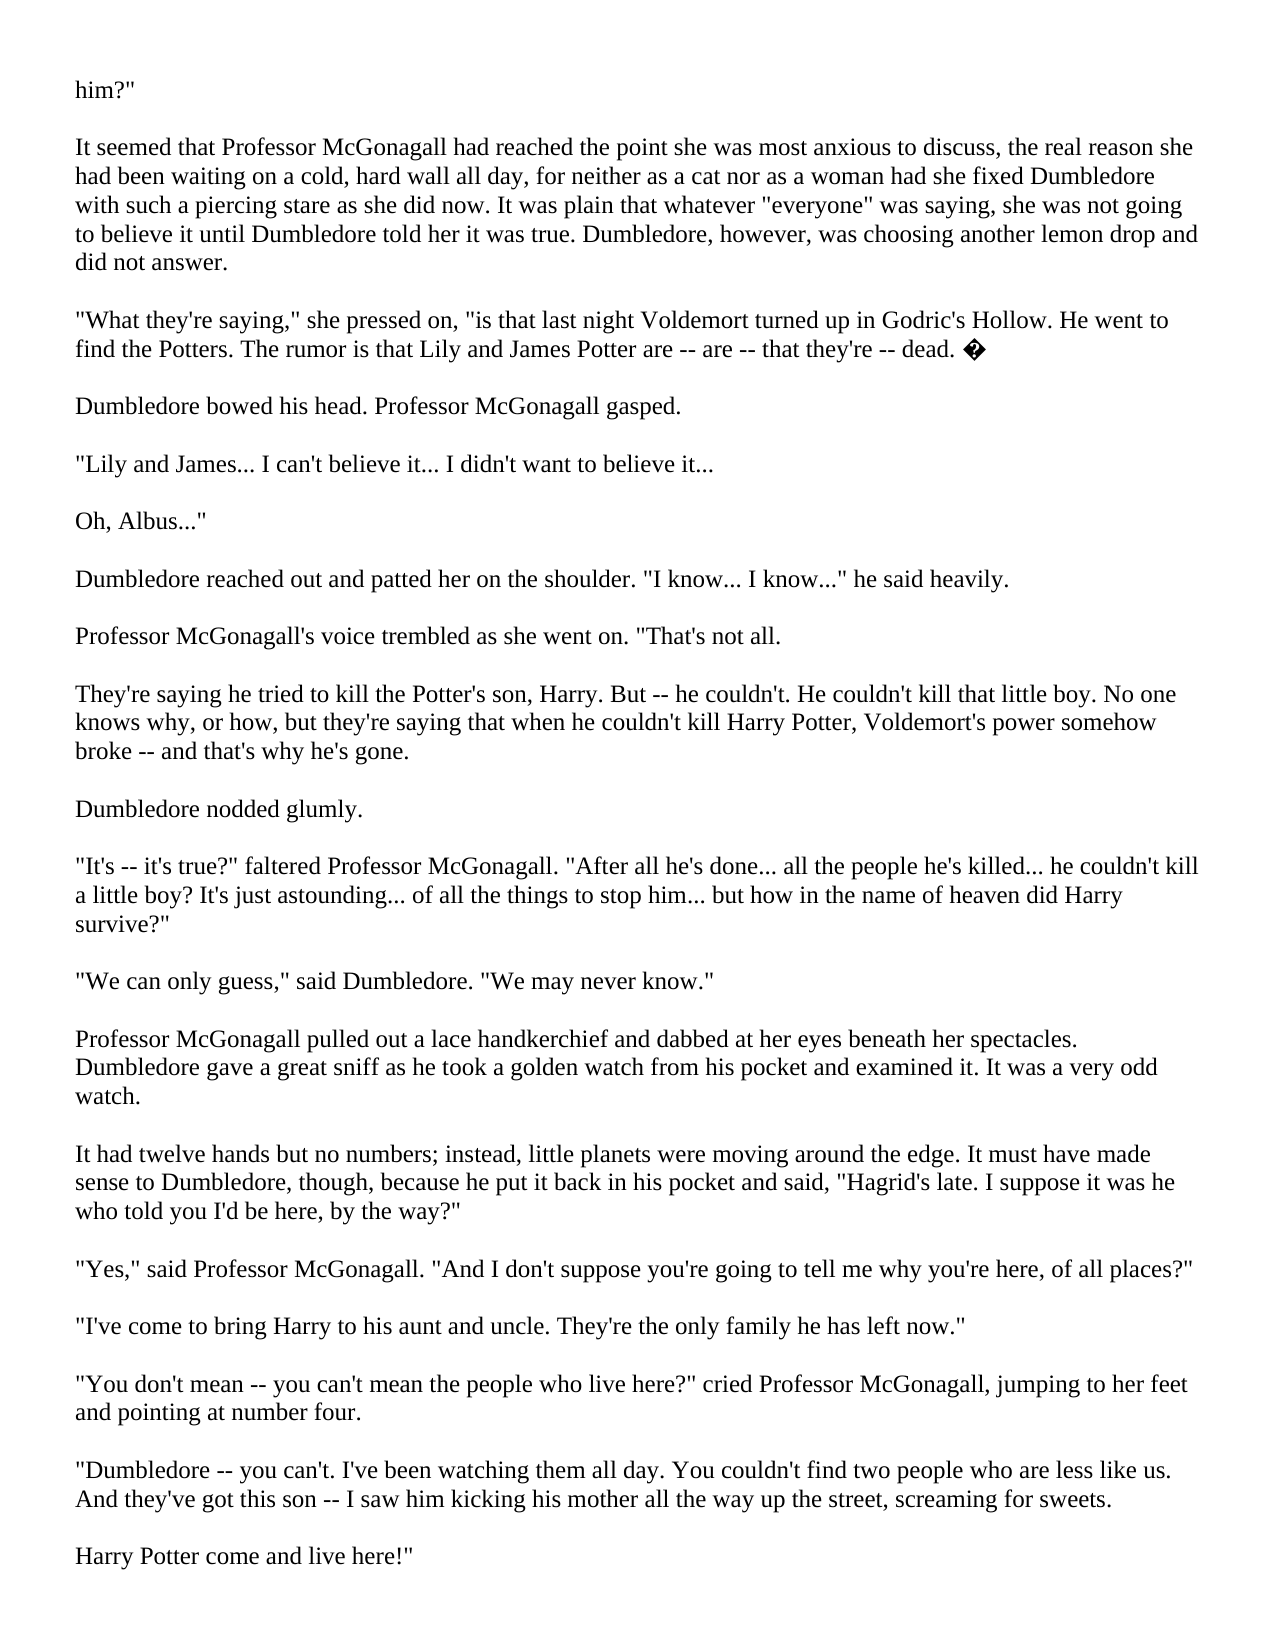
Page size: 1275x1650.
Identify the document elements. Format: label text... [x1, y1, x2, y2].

text "What they're saying," she pressed on, "is that last night Voldemort turned up in Godric's Hollow. He went to find the Potters. The rumor is that Lily and James Potter are -- are -- that they're -- dead. � [75, 305, 1200, 362]
text It seemed that Professor McGonagall had reached the point she was most anxious to discuss, the real reason she had been waiting on a cold, hard wall all day, for neither as a cat nor as a woman had she fixed Dumbledore with such a piercing stare as she did now. It was plain that whatever "everyone" was saying, she was not going to believe it until Dumbledore told her it was true. Dumbledore, however, was choosing another lemon drop and did not answer. [75, 132, 1200, 276]
text "Dumbledore -- you can't. I've been watching them all day. You couldn't find two people who are less like us. And they've got this son -- I saw him kicking his mother all the way up the street, screaming for sweets. [75, 1455, 1200, 1512]
text "We can only guess," said Dumbledore. "We may never know." [75, 966, 1200, 995]
text "It's -- it's true?" faltered Professor McGonagall. "After all he's done... all the people he's killed... he couldn't kill a little boy? It's just astounding... of all the things to stop him... but how in the name of heaven did Harry survive?" [75, 851, 1200, 937]
text Harry Potter come and live here!" [75, 1541, 1200, 1570]
text Dumbledore reached out and patted her on the shoulder. "I know... I know..." he said heavily. [75, 564, 1200, 592]
text Professor McGonagall pulled out a lace handkerchief and dabbed at her eyes beneath her spectacles. Dumbledore gave a great sniff as he took a golden watch from his pocket and examined it. It was a very odd watch. [75, 1024, 1200, 1110]
text "Yes," said Professor McGonagall. "And I don't suppose you're going to tell me why you're here, of all places?" [75, 1254, 1200, 1282]
text It had twelve hands but no numbers; instead, little planets were moving around the edge. It must have made sense to Dumbledore, though, because he put it back in his pocket and said, "Hagrid's late. I suppose it was he who told you I'd be here, by the way?" [75, 1139, 1200, 1225]
text Dumbledore bowed his head. Professor McGonagall gasped. [75, 391, 1200, 420]
text Dumbledore nodded glumly. [75, 794, 1200, 822]
text Oh, Albus..." [75, 506, 1200, 535]
text Professor McGonagall's voice trembled as she went on. "That's not all. [75, 621, 1200, 650]
text They're saying he tried to kill the Potter's son, Harry. But -- he couldn't. He couldn't kill that little boy. No one knows why, or how, but they're saying that when he couldn't kill Harry Potter, Voldemort's power somehow broke -- and that's why he's gone. [75, 679, 1200, 765]
text "I've come to bring Harry to his aunt and uncle. They're the only family he has left now." [75, 1311, 1200, 1340]
text "You don't mean -- you can't mean the people who live here?" cried Professor McGonagall, jumping to her feet and pointing at number four. [75, 1369, 1200, 1426]
text "Lily and James... I can't believe it... I didn't want to believe it... [75, 449, 1200, 477]
text him?" [75, 75, 1200, 104]
